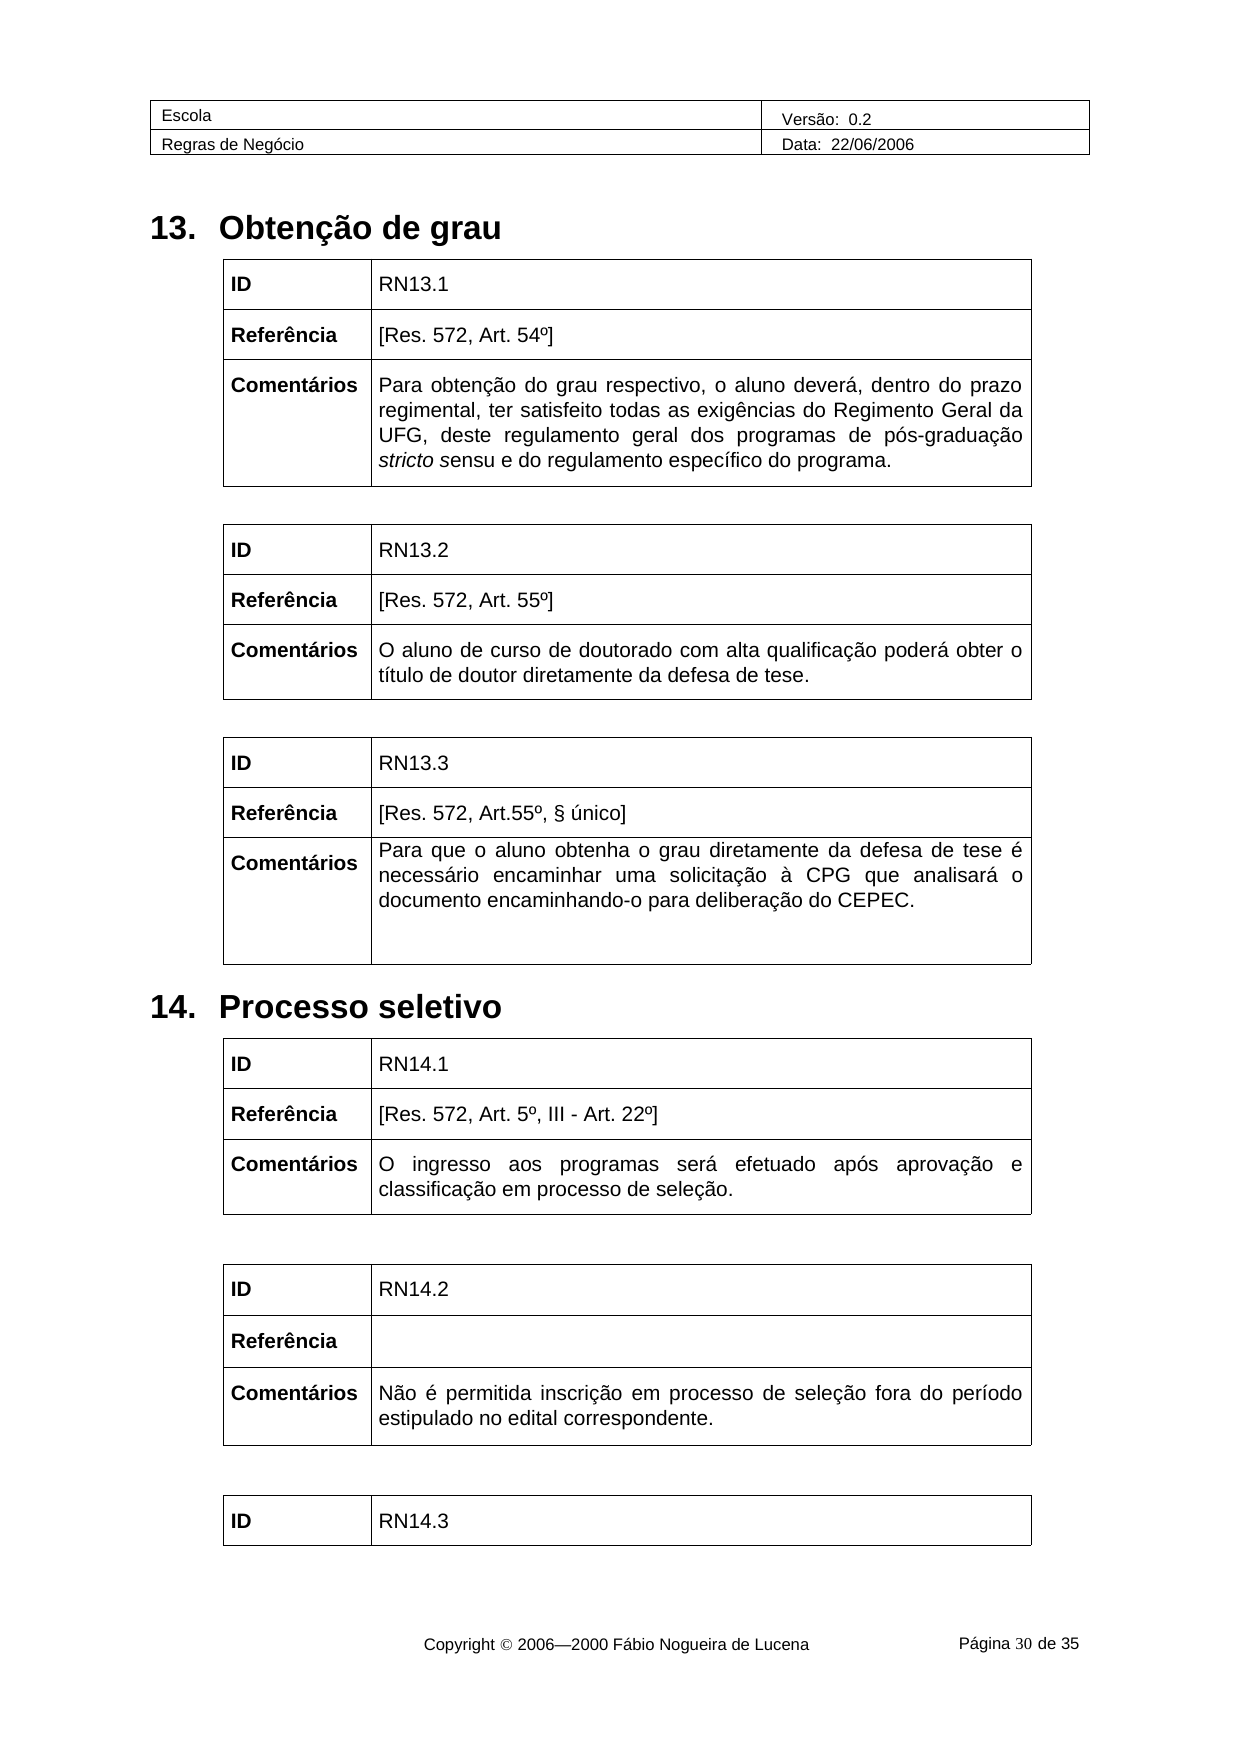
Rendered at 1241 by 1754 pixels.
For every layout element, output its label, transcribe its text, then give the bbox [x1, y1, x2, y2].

table_cell Para obtenção do grau respectivo, o aluno deverá, dentro do prazo regimental, ter satisfeito todas as exigências do Regimento Geral da UFG, deste regulamento geral dos programas de pós-graduação stricto sensu e do regulamento específico do programa. [372, 360, 1031, 486]
table_cell [Res. 572, Art. 54º] [372, 310, 1031, 359]
table_header ID [224, 1265, 371, 1315]
table_header RN13.2 [372, 525, 1031, 574]
table_cell Referência [224, 1316, 371, 1367]
table_cell Para que o aluno obtenha o grau diretamente da defesa de tese é necessário encaminhar uma solicitação à CPG que analisará o documento encaminhando-o para deliberação do CEPEC. [372, 838, 1031, 964]
table_cell Referência [224, 575, 371, 624]
subtitle Processo seletivo [150, 988, 1090, 1026]
table_header RN14.1 [372, 1039, 1031, 1088]
table_header RN13.1 [372, 260, 1031, 309]
table_cell [372, 1316, 1031, 1367]
table_header ID [224, 260, 371, 309]
table_cell O aluno de curso de doutorado com alta qualificação poderá obter o título de doutor diretamente da defesa de tese. [372, 625, 1031, 699]
table_header RN13.3 [372, 738, 1031, 787]
table_cell Referência [224, 310, 371, 359]
table_cell Comentários [224, 360, 371, 486]
table_cell Comentários [224, 1368, 371, 1445]
table_header ID [224, 1496, 371, 1545]
table_cell Comentários [224, 1140, 371, 1213]
table_cell [Res. 572, Art.55º, § único] [372, 788, 1031, 837]
table_cell Não é permitida inscrição em processo de seleção fora do período estipulado no edital correspondente. [372, 1368, 1031, 1445]
table_cell Referência [224, 1089, 371, 1138]
table_cell Comentários [224, 625, 371, 699]
table_cell O ingresso aos programas será efetuado após aprovação e classificação em processo de seleção. [372, 1140, 1031, 1213]
table_cell [Res. 572, Art. 55º] [372, 575, 1031, 624]
subtitle Obtenção de grau [150, 209, 1090, 246]
table_cell Comentários [224, 838, 371, 964]
table_header ID [224, 1039, 371, 1088]
table_cell [Res. 572, Art. 5º, III - Art. 22º] [372, 1089, 1031, 1138]
table_header RN14.2 [372, 1265, 1031, 1315]
table_header RN14.3 [372, 1496, 1031, 1545]
table_header ID [224, 525, 371, 574]
table_header ID [224, 738, 371, 787]
table_cell Referência [224, 788, 371, 837]
